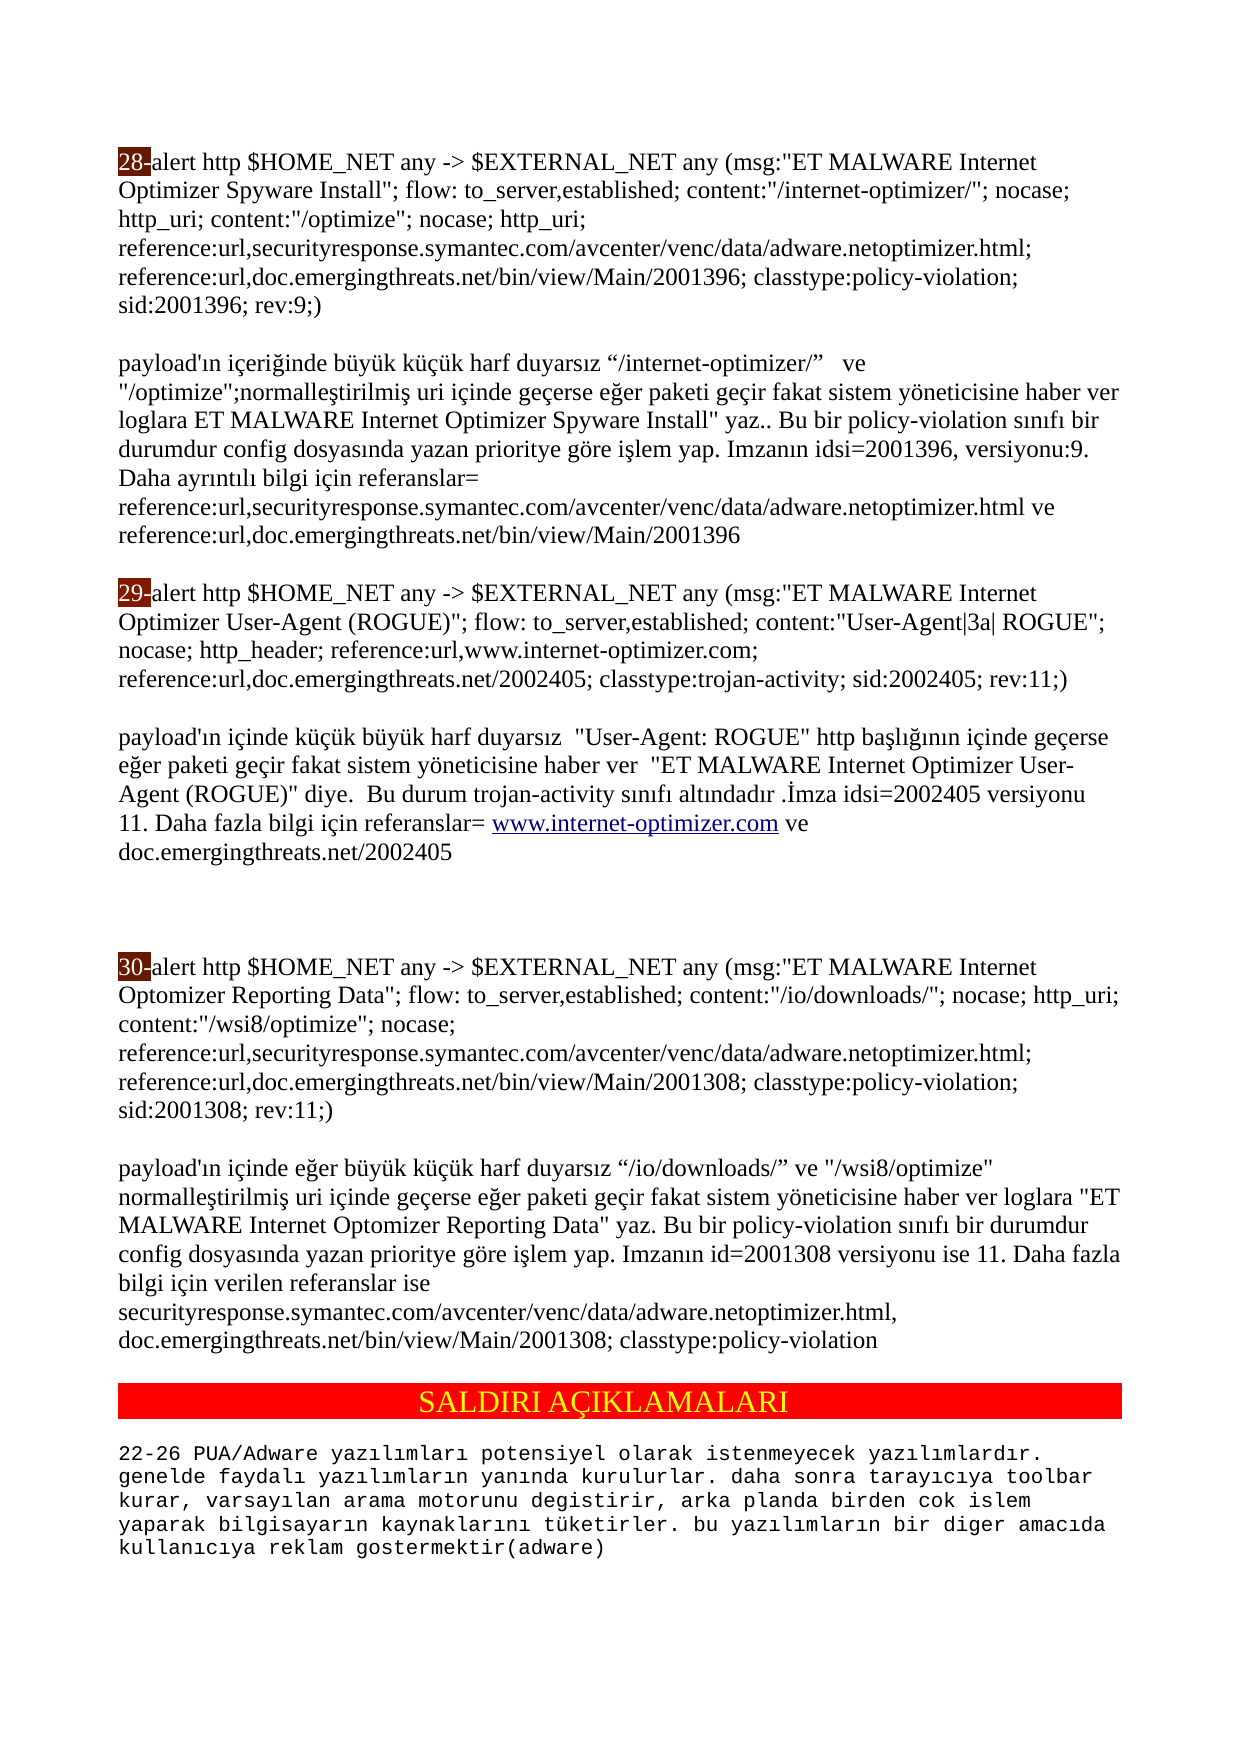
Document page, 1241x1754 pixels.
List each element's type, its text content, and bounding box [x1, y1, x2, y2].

text payload'ın içinde küçük büyük harf duyarsız "User-Agent: ROGUE" http başlığının içinde geçerse eğer paketi geçir fakat sistem yöneticisine haber ver "ET MALWARE Internet Optimizer User-Agent (ROGUE)" diye. Bu durum trojan-activity sınıfı altındadır .İmza idsi=2002405 versiyonu 11. Daha fazla bilgi için referanslar= www.internet-optimizer.com ve doc.emergingthreats.net/2002405 [118, 722, 1122, 866]
text 30-alert http $HOME_NET any -> $EXTERNAL_NET any (msg:"ET MALWARE Internet Optomizer Reporting Data"; flow: to_server,established; content:"/io/downloads/"; nocase; http_uri; content:"/wsi8/optimize"; nocase; reference:url,securityresponse.symantec.com/avcenter/venc/data/adware.netoptimizer.html; reference:url,doc.emergingthreats.net/bin/view/Main/2001308; classtype:policy-violation; sid:2001308; rev:11;) [118, 952, 1122, 1124]
text 28-alert http $HOME_NET any -> $EXTERNAL_NET any (msg:"ET MALWARE Internet Optimizer Spyware Install"; flow: to_server,established; content:"/internet-optimizer/"; nocase; http_uri; content:"/optimize"; nocase; http_uri; reference:url,securityresponse.symantec.com/avcenter/venc/data/adware.netoptimizer.html; reference:url,doc.emergingthreats.net/bin/view/Main/2001396; classtype:policy-violation; sid:2001396; rev:9;) [118, 147, 1122, 319]
text payload'ın içeriğinde büyük küçük harf duyarsız “/internet-optimizer/” ve "/optimize";normalleştirilmiş uri içinde geçerse eğer paketi geçir fakat sistem yöneticisine haber ver loglara ET MALWARE Internet Optimizer Spyware Install" yaz.. Bu bir policy-violation sınıfı bir durumdur config dosyasında yazan prioritye göre işlem yap. Imzanın idsi=2001396, versiyonu:9. [118, 348, 1122, 463]
text payload'ın içinde eğer büyük küçük harf duyarsız “/io/downloads/” ve "/wsi8/optimize" normalleştirilmiş uri içinde geçerse eğer paketi geçir fakat sistem yöneticisine haber ver loglara "ET MALWARE Internet Optomizer Reporting Data" yaz. Bu bir policy-violation sınıfı bir durumdur config dosyasında yazan prioritye göre işlem yap. Imzanın id=2001308 versiyonu ise 11. Daha fazla bilgi için verilen referanslar ise securityresponse.symantec.com/avcenter/venc/data/adware.netoptimizer.html, doc.emergingthreats.net/bin/view/Main/2001308; classtype:policy-violation [118, 1153, 1122, 1354]
text 29-alert http $HOME_NET any -> $EXTERNAL_NET any (msg:"ET MALWARE Internet Optimizer User-Agent (ROGUE)"; flow: to_server,established; content:"User-Agent|3a| ROGUE"; nocase; http_header; reference:url,www.internet-optimizer.com; reference:url,doc.emergingthreats.net/2002405; classtype:trojan-activity; sid:2002405; rev:11;) [118, 578, 1122, 693]
text SALDIRI AÇIKLAMALARI [118, 1383, 1122, 1419]
text Daha ayrıntılı bilgi için referanslar= reference:url,securityresponse.symantec.com/avcenter/venc/data/adware.netoptimizer.html ve reference:url,doc.emergingthreats.net/bin/view/Main/2001396 [118, 463, 1122, 549]
text 22-26 PUA/Adware yazılımları potensiyel olarak istenmeyecek yazılımlardır. genelde faydalı yazılımların yanında kurulurlar. daha sonra tarayıcıya toolbar kurar, varsayılan arama motorunu degistirir, arka planda birden cok islem yaparak bilgisayarın kaynaklarını tüketirler. bu yazılımların bir diger amacıda kullanıcıya reklam gostermektir(adware) [118, 1443, 1122, 1561]
